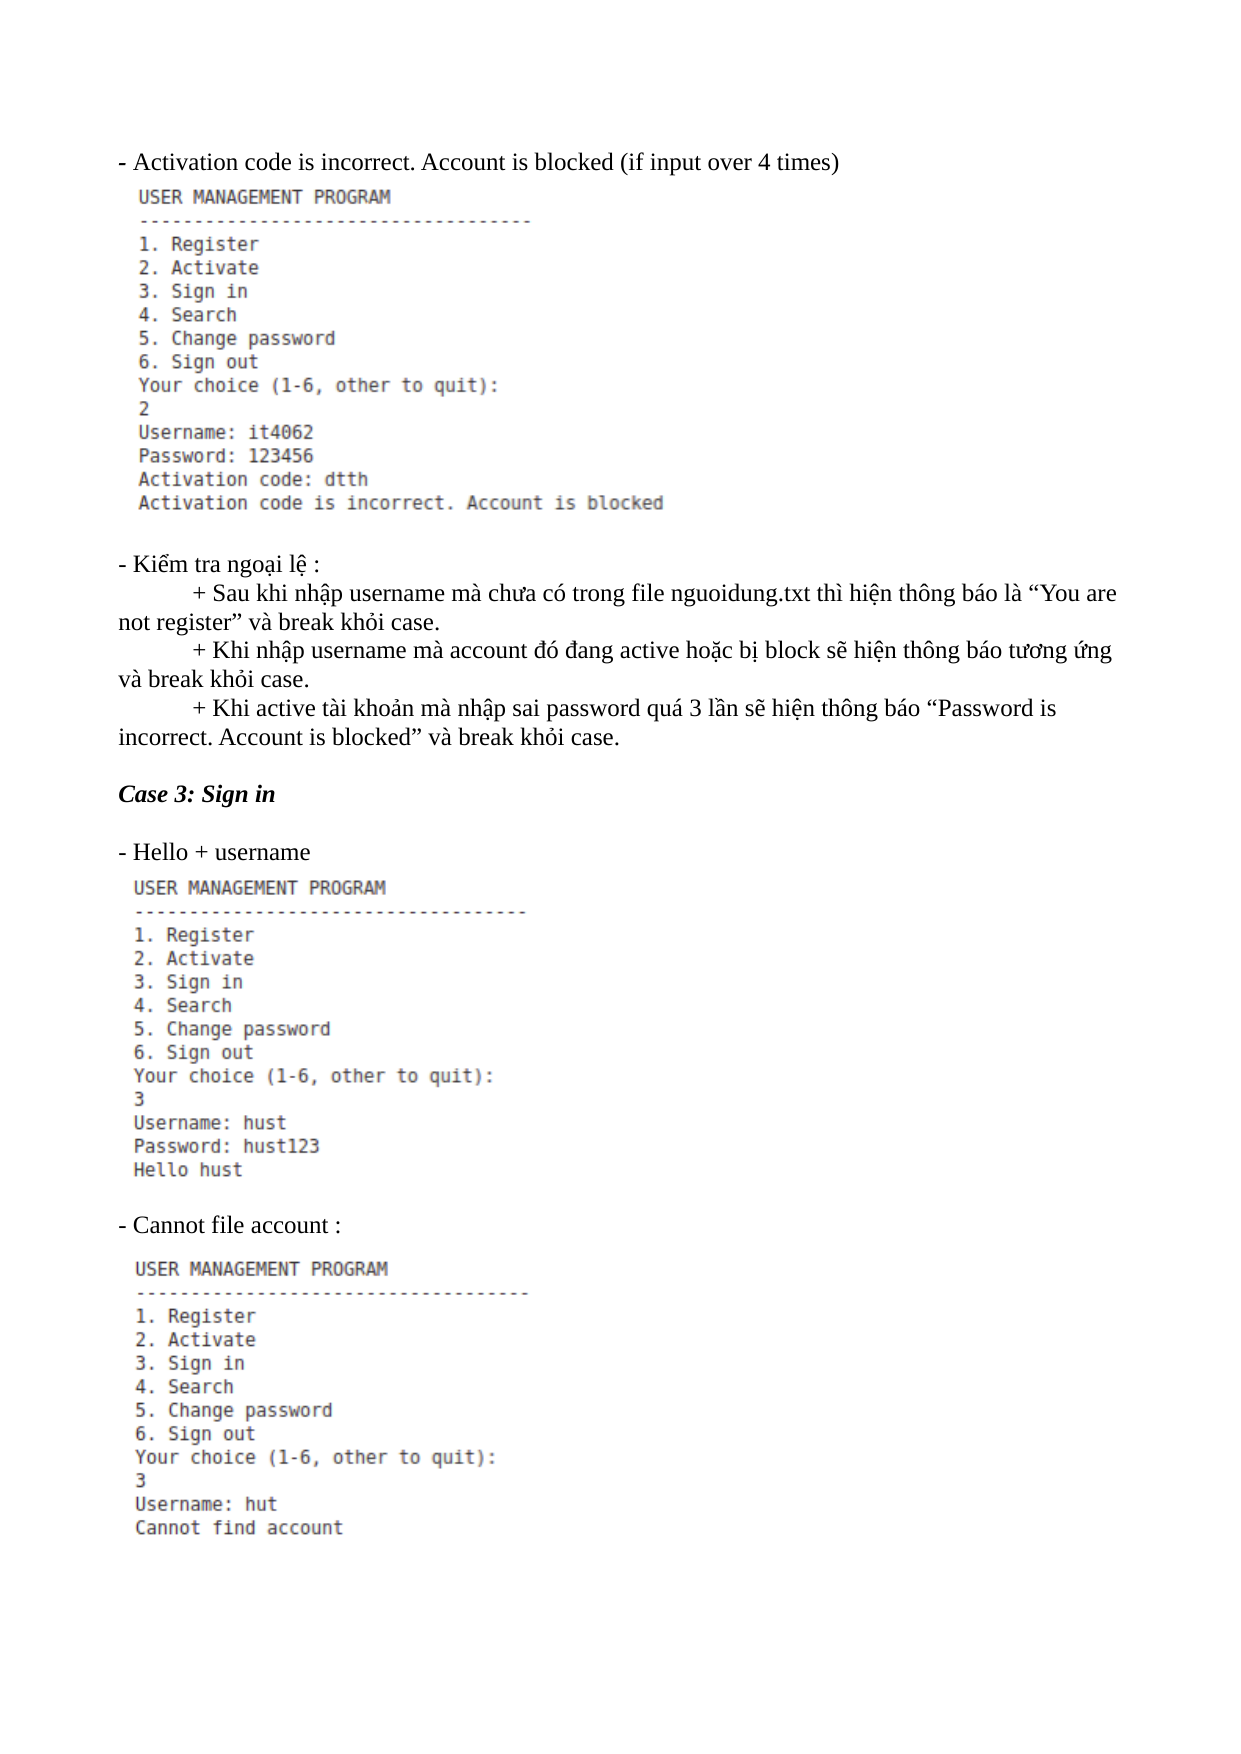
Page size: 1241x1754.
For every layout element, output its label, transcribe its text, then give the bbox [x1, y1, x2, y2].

text Case 3: Sign in [118, 779, 1122, 808]
text + Khi active tài khoản mà nhập sai password quá 3 lần sẽ hiện thông báo “Password is incorrect. Account is blocked” và break khỏi case. [118, 693, 1122, 751]
text - Cannot file account : [118, 1211, 1122, 1239]
text - Activation code is incorrect. Account is blocked (if input over 4 times) [118, 147, 1122, 176]
text + Sau khi nhập username mà chưa có trong file nguoidung.txt thì hiện thông báo là “You are not register” và break khỏi case. [118, 578, 1122, 636]
picture [131, 179, 688, 527]
text + Khi nhập username mà account đó đang active hoặc bị block sẽ hiện thông báo tương ứng và break khỏi case. [118, 636, 1122, 693]
picture [127, 1251, 545, 1544]
text - Hello + username [118, 837, 1122, 866]
text - Kiểm tra ngoại lệ : [118, 549, 1122, 578]
picture [123, 873, 544, 1186]
